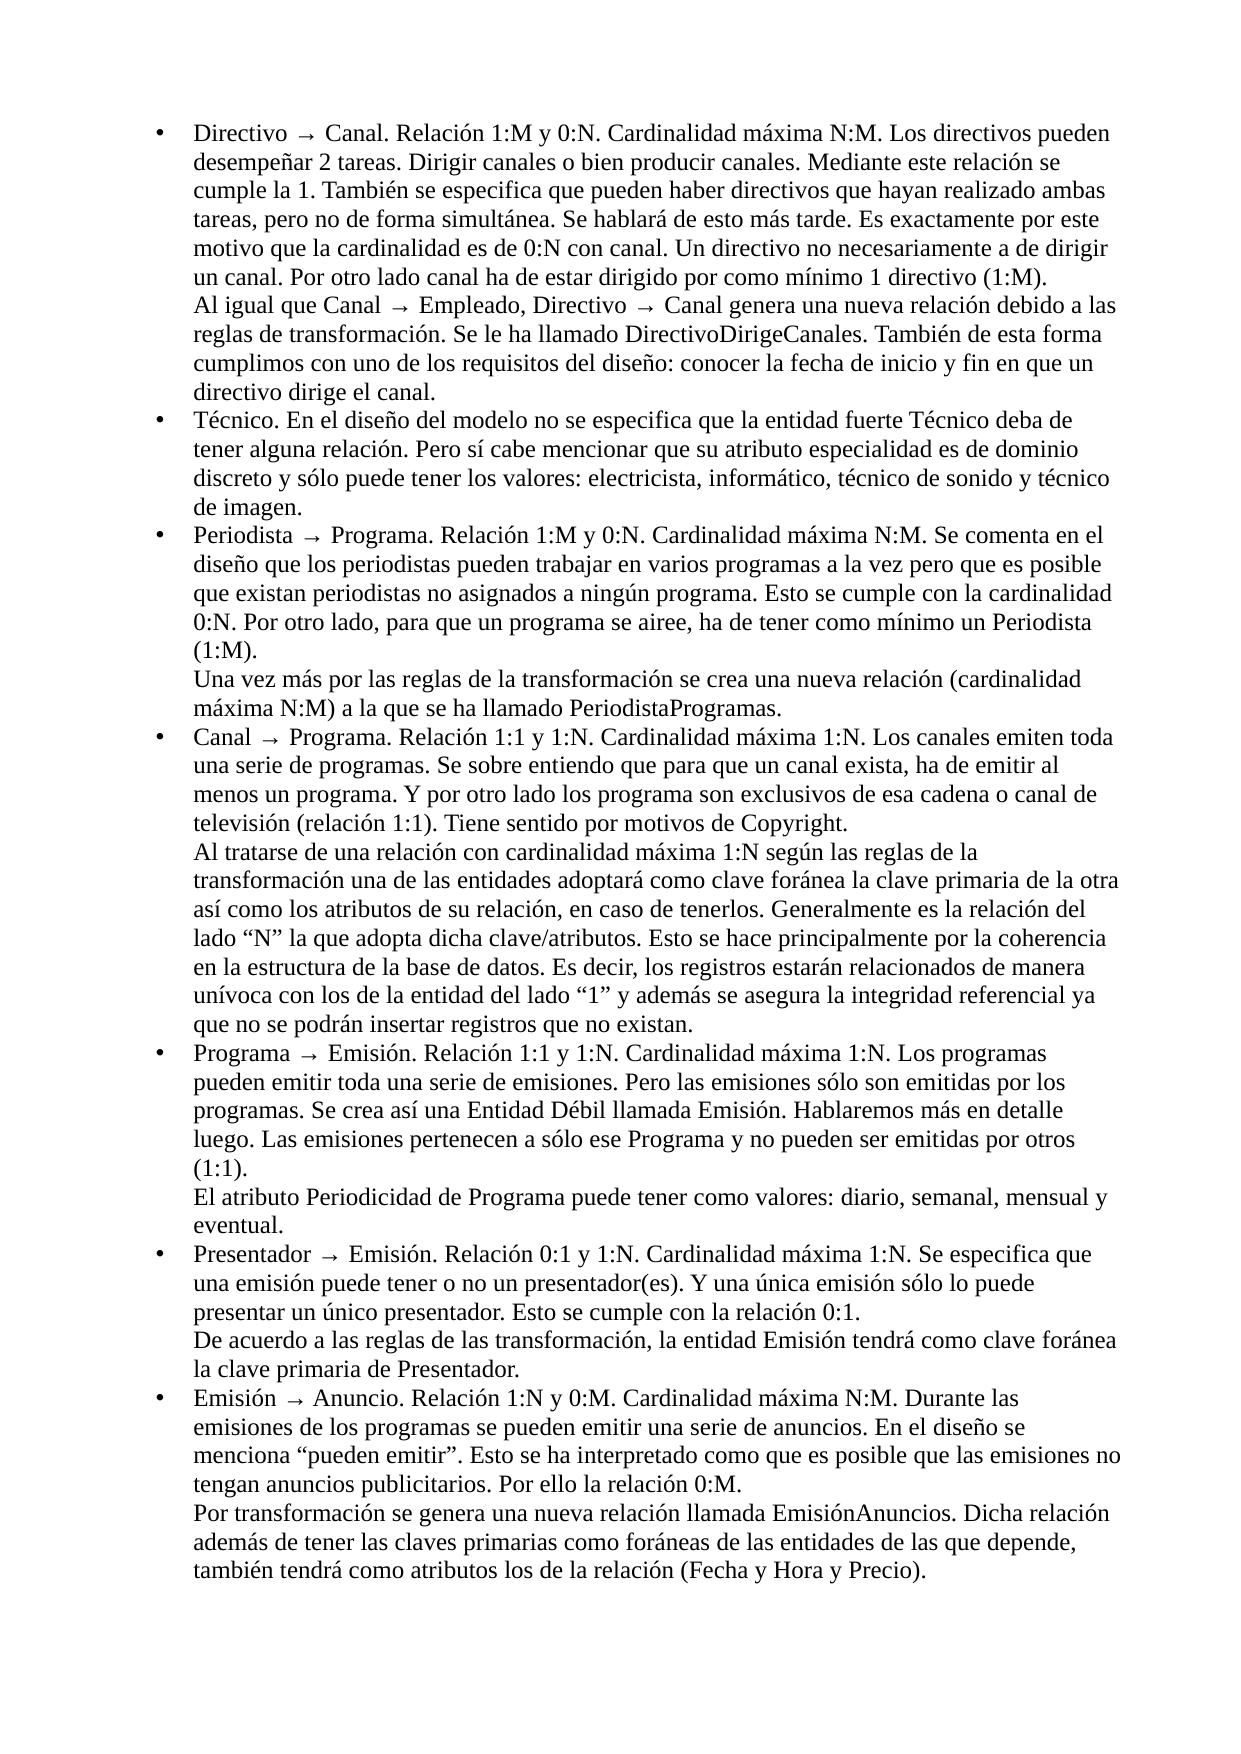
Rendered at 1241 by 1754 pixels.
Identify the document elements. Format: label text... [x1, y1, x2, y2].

list Emisión → Anuncio. Relación 1:N y 0:M. Cardinalidad máxima N:M. Durante las emisiones de los programas se pueden emitir una serie de anuncios. En el diseño se menciona “pueden emitir”. Esto se ha interpretado como que es posible que las emisiones no tengan anuncios publicitarios. Por ello la relación 0:M. Por transformación se genera una nueva relación llamada EmisiónAnuncios. Dicha relación además de tener las claves primarias como foráneas de las entidades de las que depende, también tendrá como atributos los de la relación (Fecha y Hora y Precio). [156, 1383, 1122, 1584]
list Técnico. En el diseño del modelo no se especifica que la entidad fuerte Técnico deba de tener alguna relación. Pero sí cabe mencionar que su atributo especialidad es de dominio discreto y sólo puede tener los valores: electricista, informático, técnico de sonido y técnico de imagen. [156, 406, 1122, 521]
list Presentador → Emisión. Relación 0:1 y 1:N. Cardinalidad máxima 1:N. Se especifica que una emisión puede tener o no un presentador(es). Y una única emisión sólo lo puede presentar un único presentador. Esto se cumple con la relación 0:1. De acuerdo a las reglas de las transformación, la entidad Emisión tendrá como clave foránea la clave primaria de Presentador. [156, 1239, 1122, 1383]
list Canal → Programa. Relación 1:1 y 1:N. Cardinalidad máxima 1:N. Los canales emiten toda una serie de programas. Se sobre entiendo que para que un canal exista, ha de emitir al menos un programa. Y por otro lado los programa son exclusivos de esa cadena o canal de televisión (relación 1:1). Tiene sentido por motivos de Copyright. Al tratarse de una relación con cardinalidad máxima 1:N según las reglas de la transformación una de las entidades adoptará como clave foránea la clave primaria de la otra así como los atributos de su relación, en caso de tenerlos. Generalmente es la relación del lado “N” la que adopta dicha clave/atributos. Esto se hace principalmente por la coherencia en la estructura de la base de datos. Es decir, los registros estarán relacionados de manera unívoca con los de la entidad del lado “1” y además se asegura la integridad referencial ya que no se podrán insertar registros que no existan. [156, 722, 1122, 1038]
list Directivo → Canal. Relación 1:M y 0:N. Cardinalidad máxima N:M. Los directivos pueden desempeñar 2 tareas. Dirigir canales o bien producir canales. Mediante este relación se cumple la 1. También se especifica que pueden haber directivos que hayan realizado ambas tareas, pero no de forma simultánea. Se hablará de esto más tarde. Es exactamente por este motivo que la cardinalidad es de 0:N con canal. Un directivo no necesariamente a de dirigir un canal. Por otro lado canal ha de estar dirigido por como mínimo 1 directivo (1:M). Al igual que Canal → Empleado, Directivo → Canal genera una nueva relación debido a las reglas de transformación. Se le ha llamado DirectivoDirigeCanales. También de esta forma cumplimos con uno de los requisitos del diseño: conocer la fecha de inicio y fin en que un directivo dirige el canal. [156, 118, 1122, 406]
list Periodista → Programa. Relación 1:M y 0:N. Cardinalidad máxima N:M. Se comenta en el diseño que los periodistas pueden trabajar en varios programas a la vez pero que es posible que existan periodistas no asignados a ningún programa. Esto se cumple con la cardinalidad 0:N. Por otro lado, para que un programa se airee, ha de tener como mínimo un Periodista (1:M). Una vez más por las reglas de la transformación se crea una nueva relación (cardinalidad máxima N:M) a la que se ha llamado PeriodistaProgramas. [156, 521, 1122, 722]
list Programa → Emisión. Relación 1:1 y 1:N. Cardinalidad máxima 1:N. Los programas pueden emitir toda una serie de emisiones. Pero las emisiones sólo son emitidas por los programas. Se crea así una Entidad Débil llamada Emisión. Hablaremos más en detalle luego. Las emisiones pertenecen a sólo ese Programa y no pueden ser emitidas por otros (1:1). El atributo Periodicidad de Programa puede tener como valores: diario, semanal, mensual y eventual. [156, 1038, 1122, 1239]
